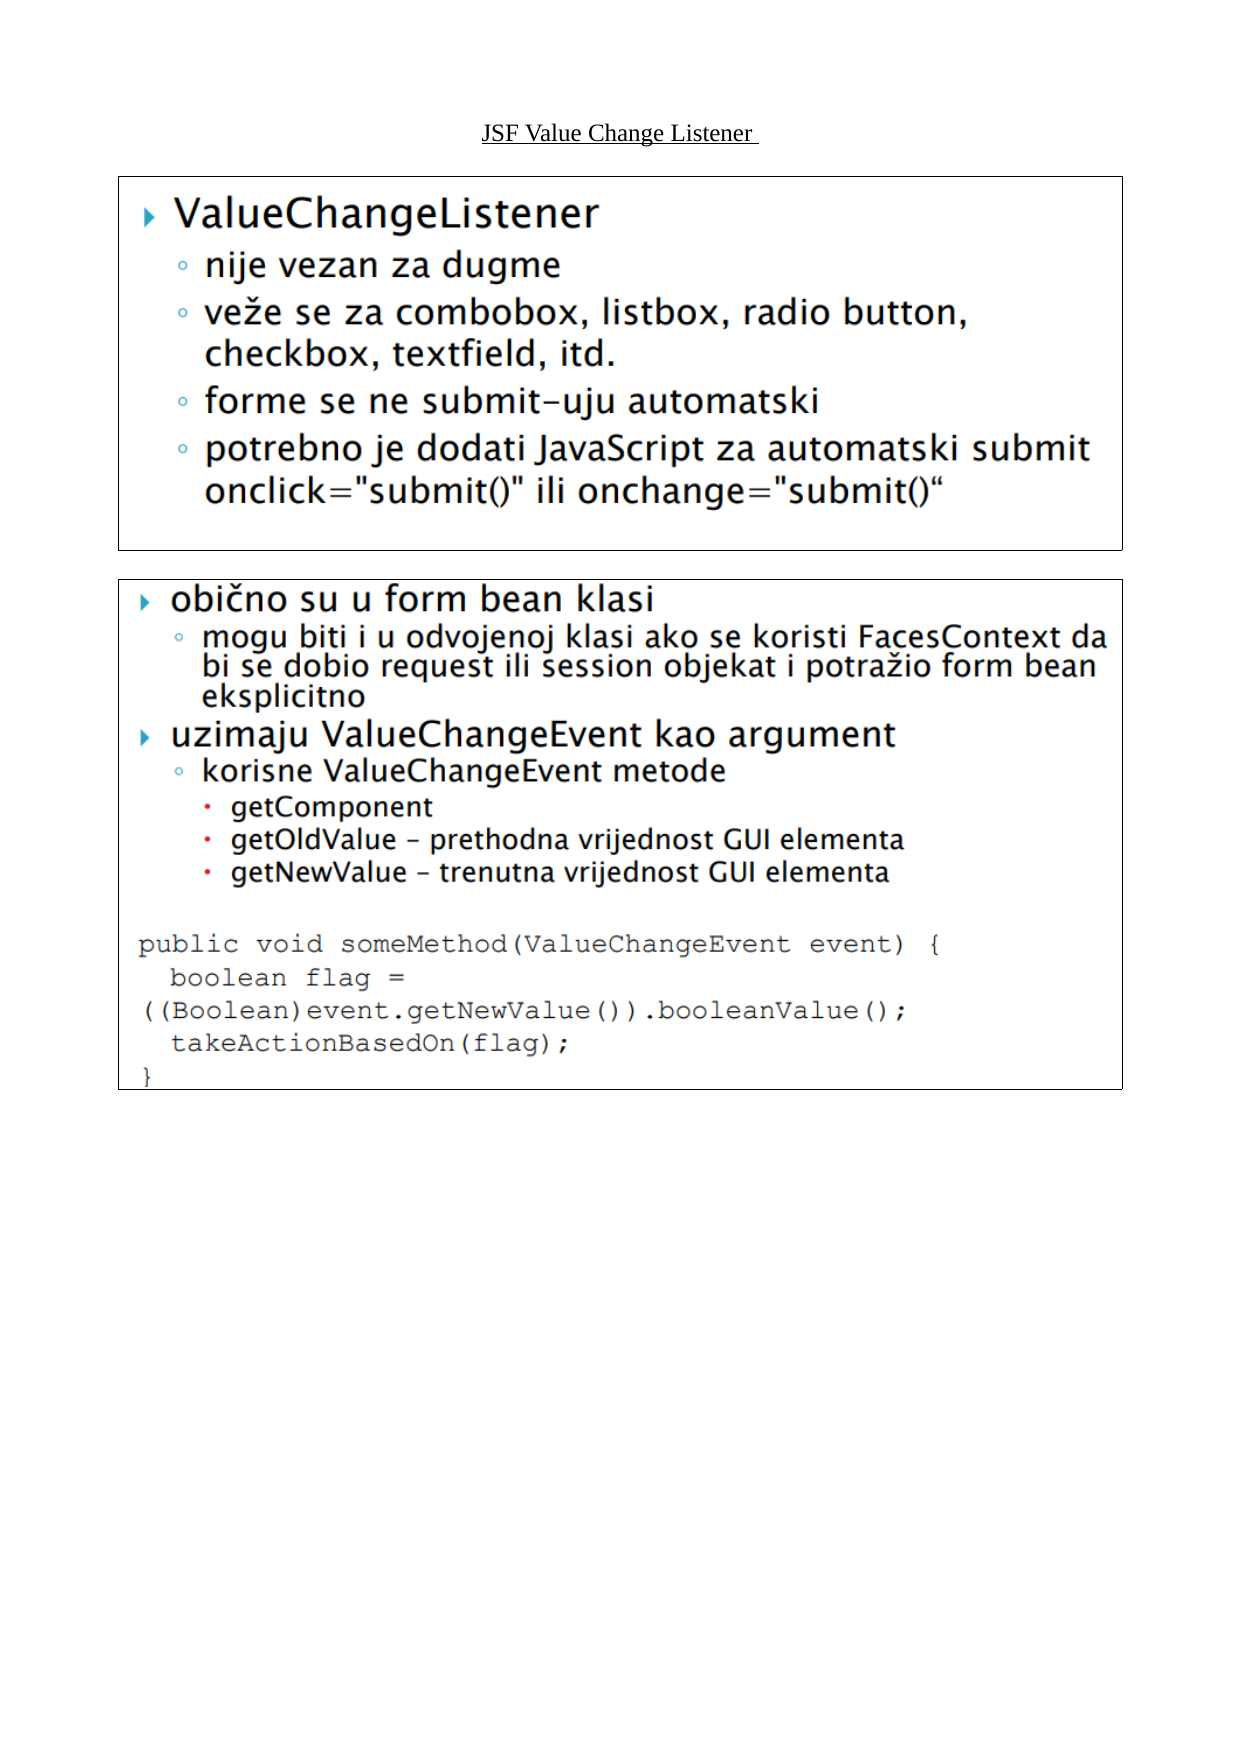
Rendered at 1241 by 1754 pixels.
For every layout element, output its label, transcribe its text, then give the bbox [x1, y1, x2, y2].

picture [121, 582, 1119, 1087]
text JSF Value Change Listener [118, 118, 1122, 147]
picture [121, 178, 1119, 548]
